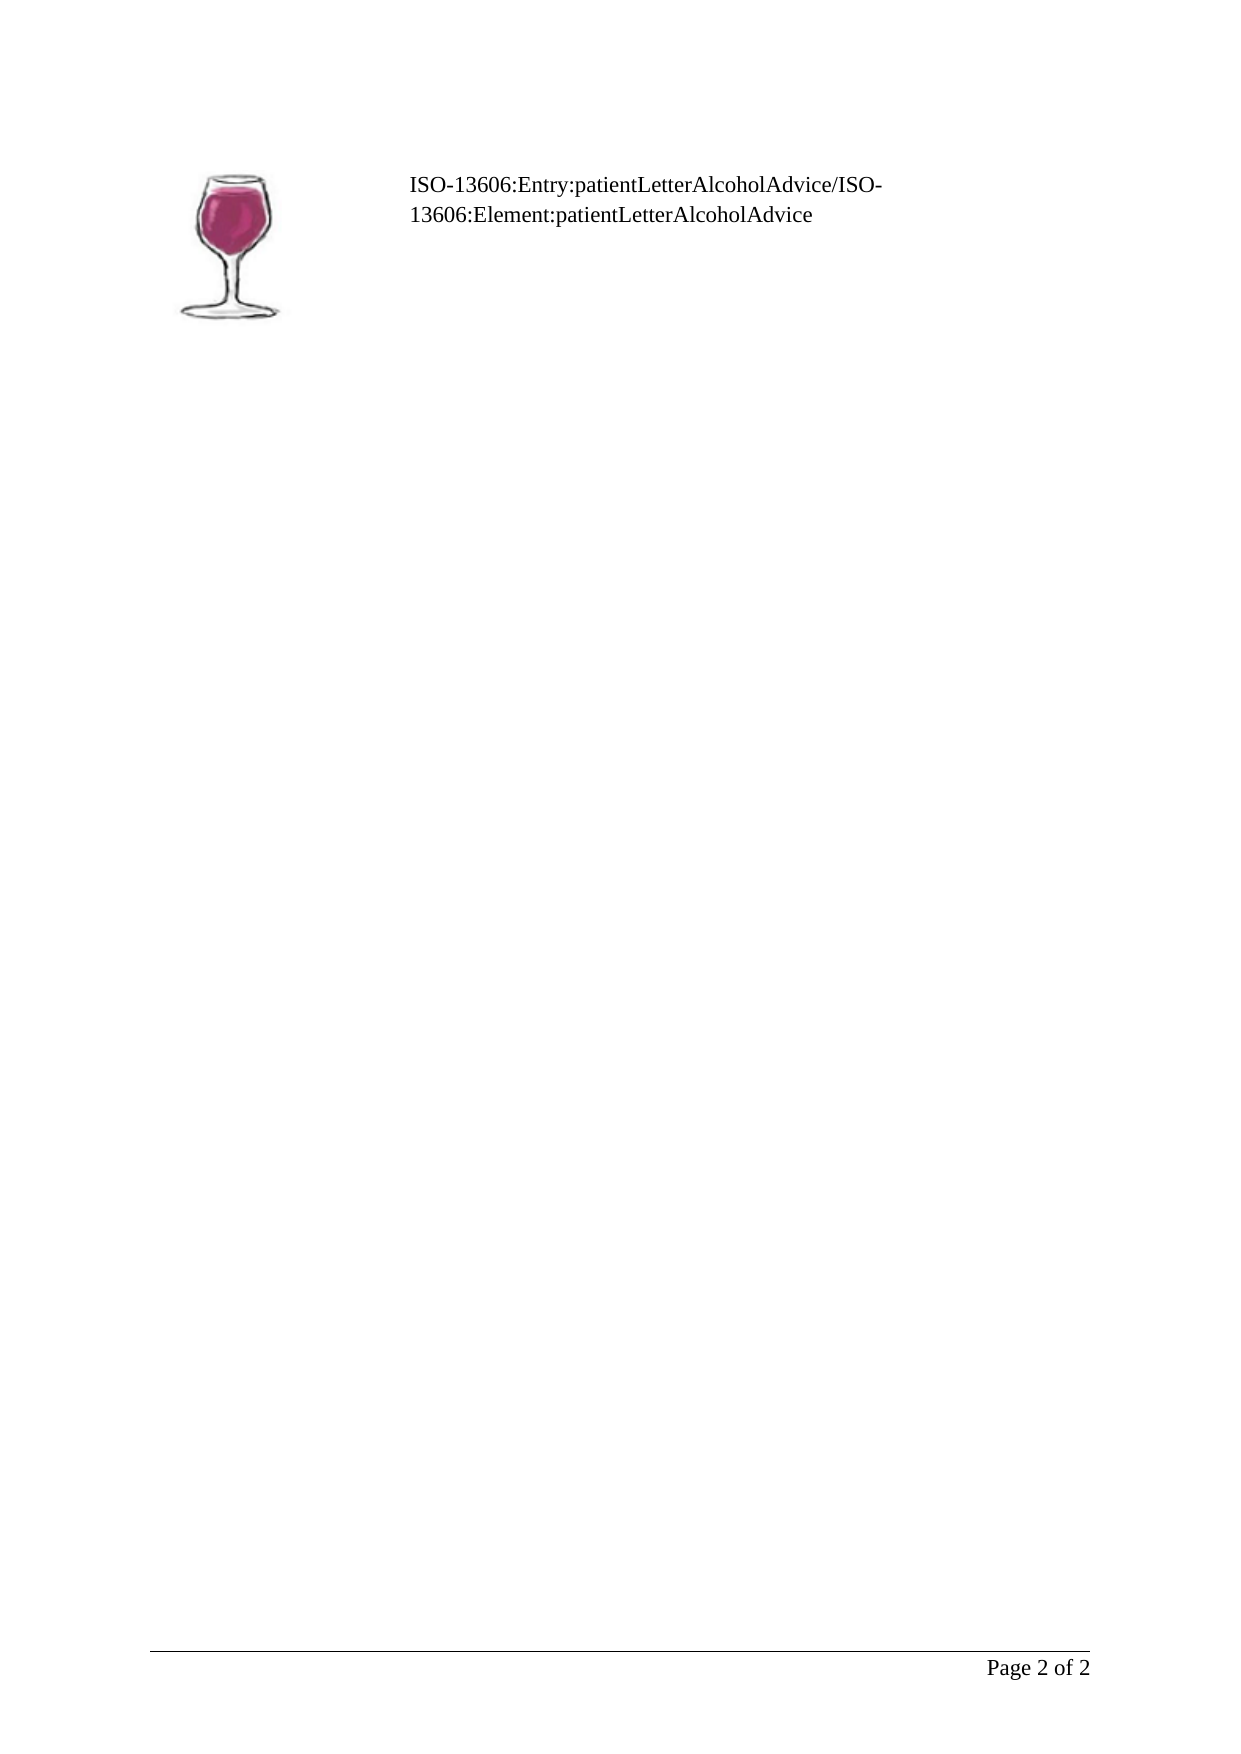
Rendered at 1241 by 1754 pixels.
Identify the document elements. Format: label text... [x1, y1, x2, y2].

picture [150, 170, 307, 327]
table_cell ISO-13606:Entry:patientLetterAlcoholAdvice/ISO-13606:Element:patientLetterAlcoholAdvice [409, 150, 1090, 348]
table_cell [150, 150, 409, 348]
